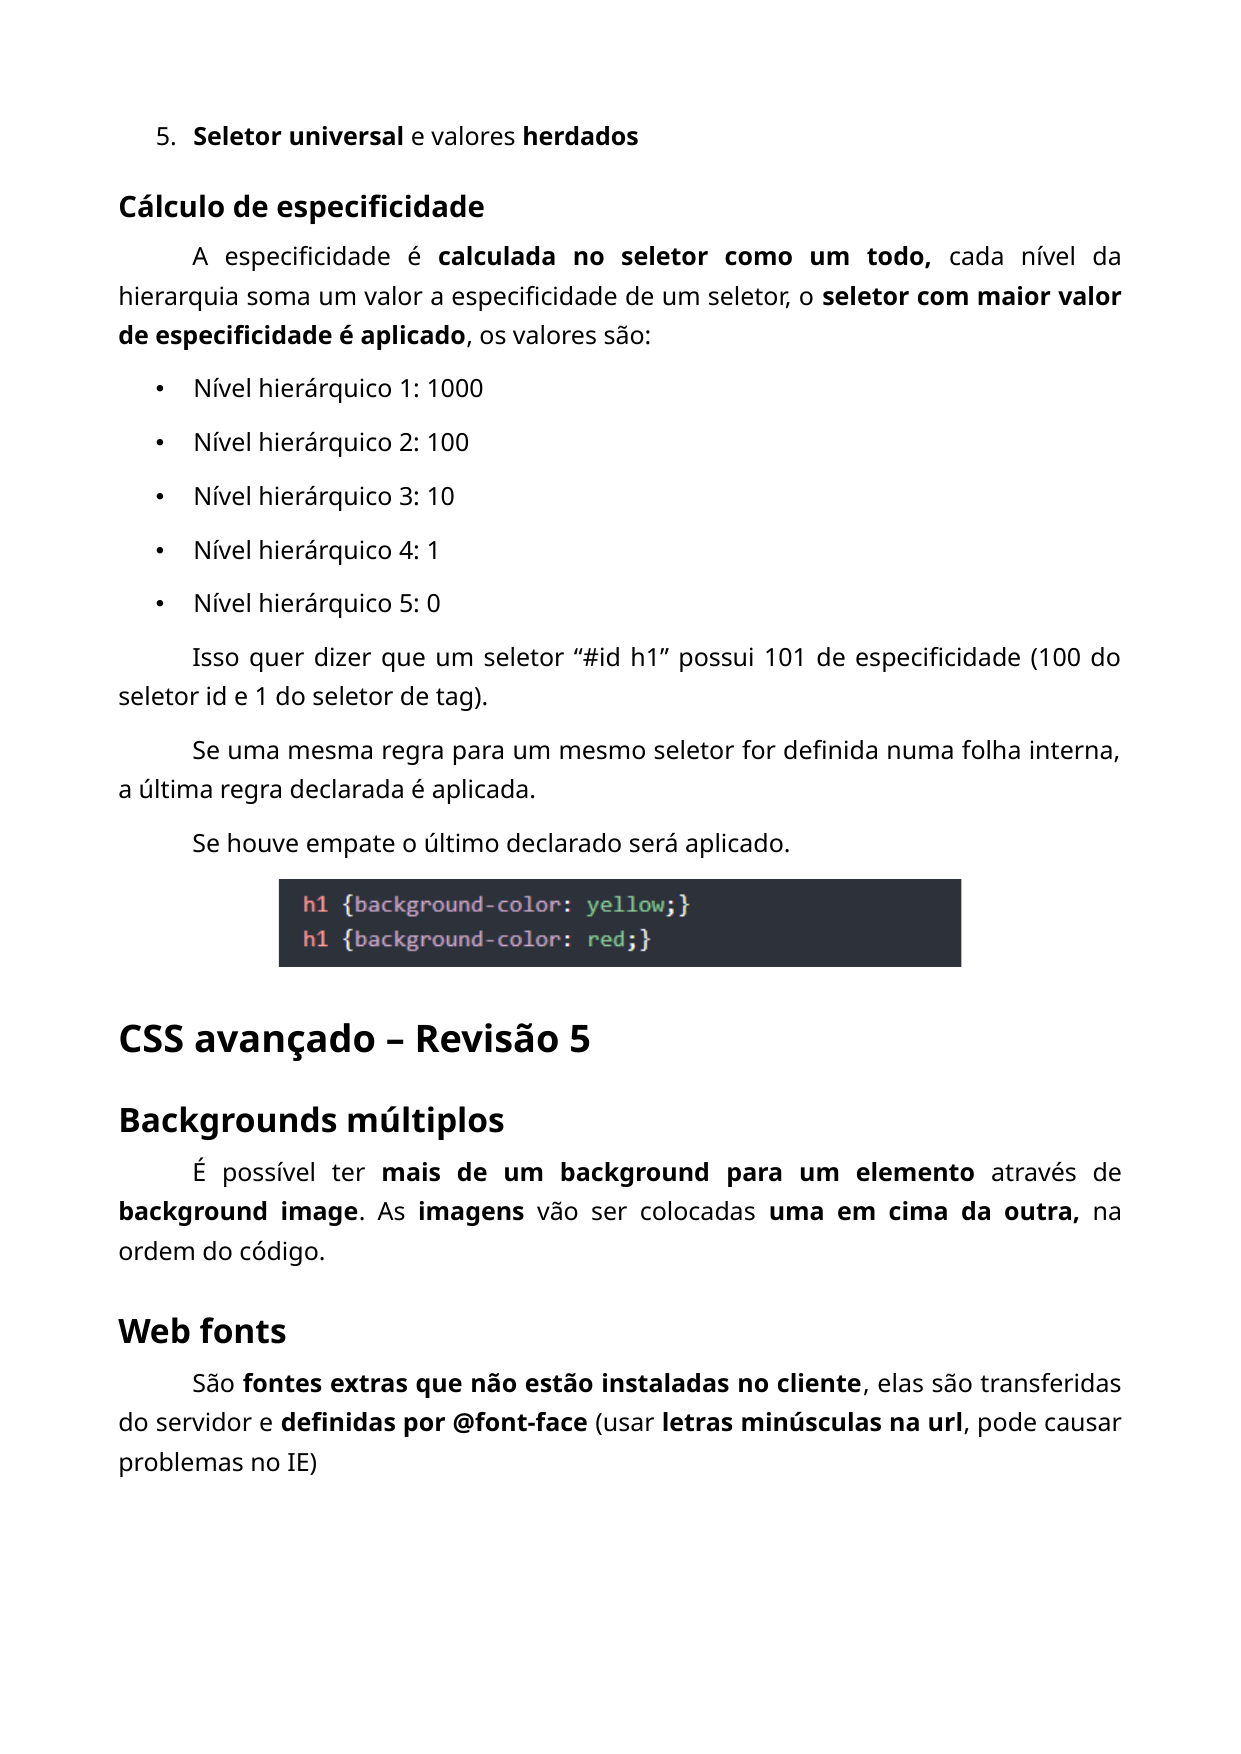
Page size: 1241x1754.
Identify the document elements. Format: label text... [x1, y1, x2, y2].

text A especificidade é calculada no seletor como um todo, cada nível da hierarquia soma um valor a especificidade de um seletor, o seletor com maior valor de especificidade é aplicado, os valores são: [118, 239, 1122, 351]
text Se uma mesma regra para um mesmo seletor for definida numa folha interna, a última regra declarada é aplicada. [118, 733, 1122, 806]
list Nível hierárquico 3: 10 [156, 478, 1122, 513]
text É possível ter mais de um background para um elemento através de background image. As imagens vão ser colocadas uma em cima da outra, na ordem do código. [118, 1155, 1122, 1267]
text Se houve empate o último declarado será aplicado. [118, 826, 1122, 860]
text São fontes extras que não estão instaladas no cliente, elas são transferidas do servidor e definidas por @font-face (usar letras minúsculas na url, pode causar problemas no IE) [118, 1366, 1122, 1478]
subtitle Web fonts [118, 1308, 1122, 1353]
list Nível hierárquico 4: 1 [156, 532, 1122, 566]
text Isso quer dizer que um seletor “#id h1” possui 101 de especificidade (100 do seletor id e 1 do seletor de tag). [118, 640, 1122, 713]
picture [278, 879, 962, 967]
subtitle Backgrounds múltiplos [118, 1097, 1122, 1142]
list Nível hierárquico 2: 100 [156, 425, 1122, 459]
subtitle CSS avançado – Revisão 5 [118, 1012, 1122, 1063]
list Nível hierárquico 5: 0 [156, 586, 1122, 620]
subtitle Cálculo de especificidade [118, 186, 1122, 226]
list Nível hierárquico 1: 1000 [156, 371, 1122, 405]
list Seletor universal e valores herdados [156, 118, 1122, 152]
